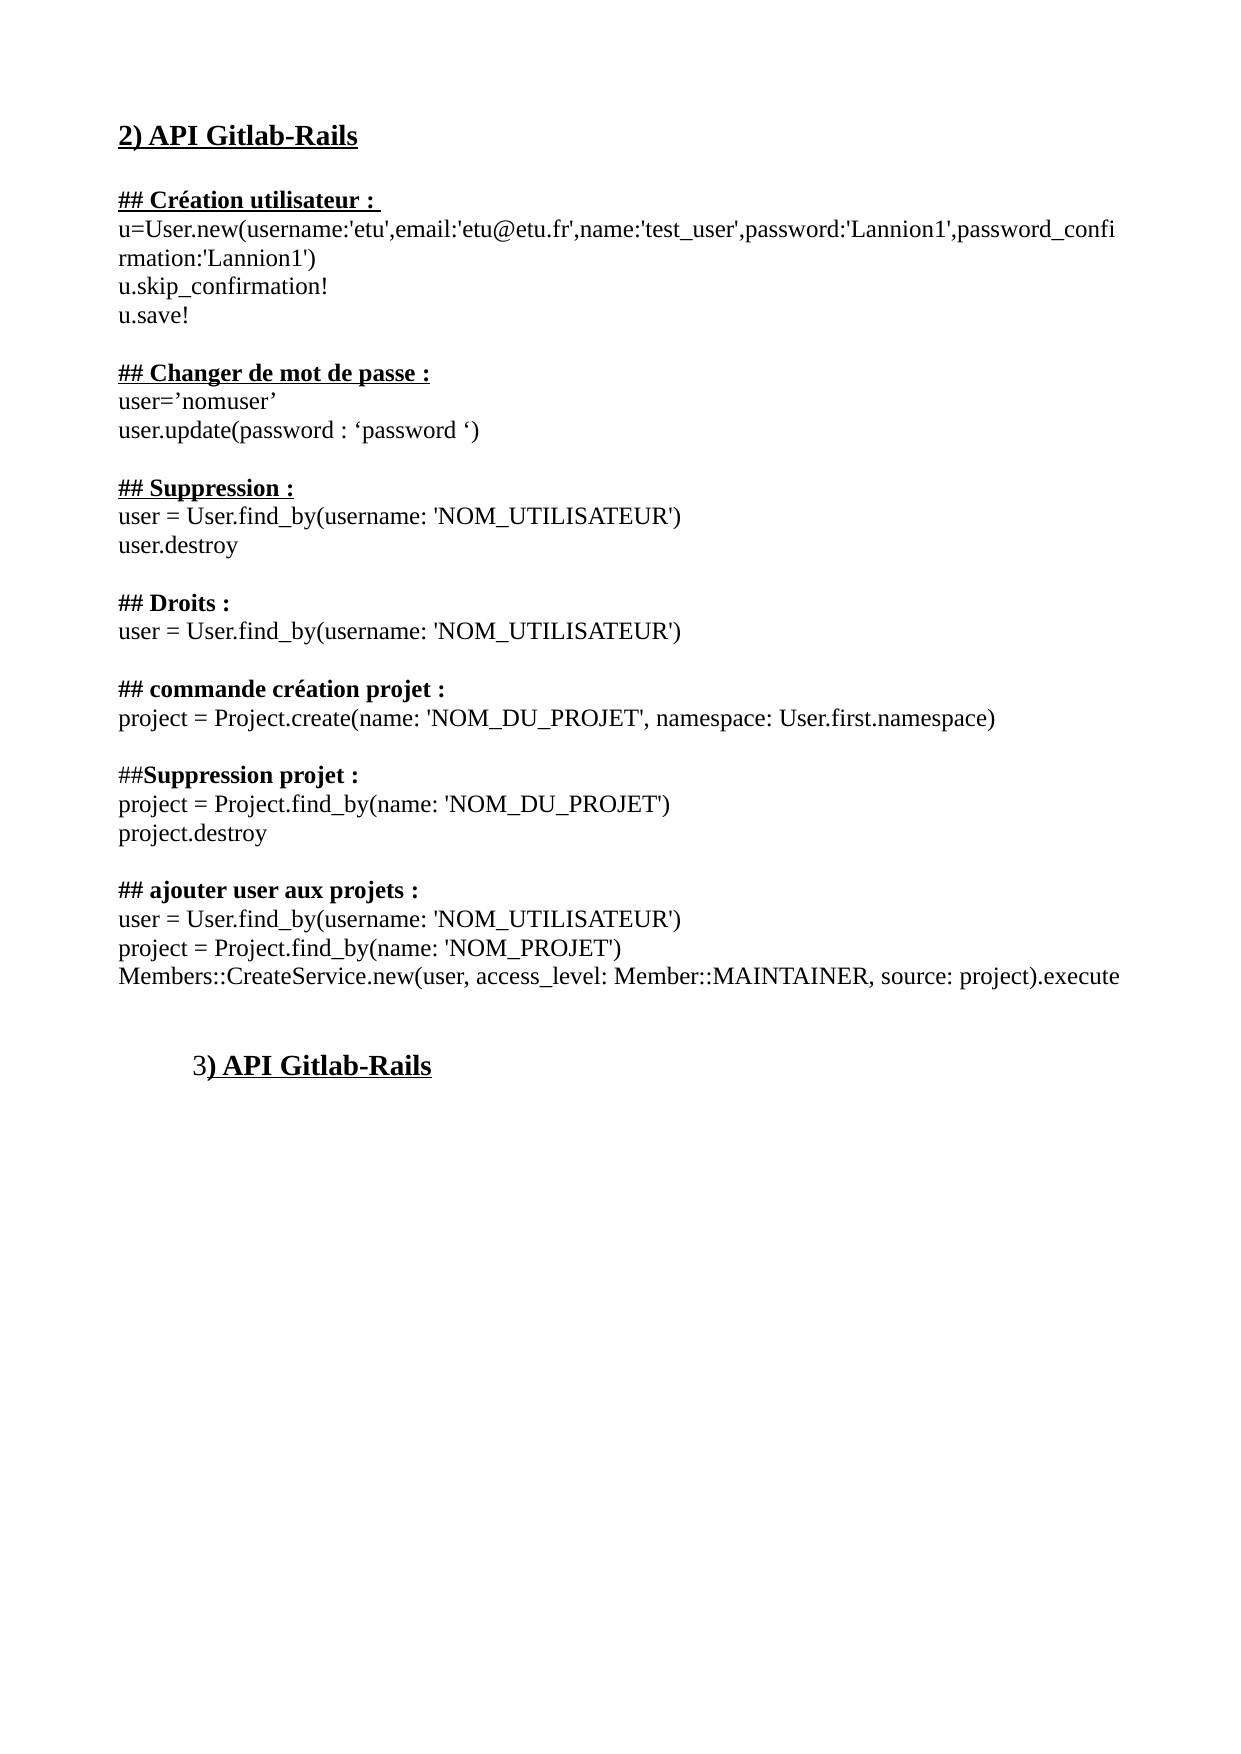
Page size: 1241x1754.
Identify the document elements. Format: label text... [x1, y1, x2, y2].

text ## Suppression : [118, 473, 1122, 501]
text u=User.new(username:'etu',email:'etu@etu.fr',name:'test_user',password:'Lannion1',password_confirmation:'Lannion1') [118, 214, 1122, 271]
text 2) API Gitlab-Rails [118, 118, 1122, 152]
text Members::CreateService.new(user, access_level: Member::MAINTAINER, source: project).execute [118, 961, 1122, 990]
text ##Suppression projet : [118, 760, 1122, 789]
text project = Project.find_by(name: 'NOM_DU_PROJET') project.destroy [118, 789, 1122, 846]
text user = User.find_by(username: 'NOM_UTILISATEUR') user.destroy [118, 501, 1122, 559]
text ## ajouter user aux projets : [118, 875, 1122, 904]
text user.update(password : ‘password ‘) [118, 415, 1122, 444]
text u.save! [118, 300, 1122, 329]
text 3) API Gitlab-Rails [118, 1048, 1122, 1081]
text user=’nomuser’ [118, 386, 1122, 415]
text ## Changer de mot de passe : [118, 358, 1122, 386]
text user = User.find_by(username: 'NOM_UTILISATEUR') project = Project.find_by(name: 'NOM_PROJET') [118, 904, 1122, 961]
text user = User.find_by(username: 'NOM_UTILISATEUR') [118, 616, 1122, 645]
text ## Droits : [118, 588, 1122, 616]
text ## Création utilisateur : [118, 185, 1122, 214]
text u.skip_confirmation! [118, 271, 1122, 300]
text ## commande création projet : [118, 674, 1122, 703]
text project = Project.create(name: 'NOM_DU_PROJET', namespace: User.first.namespace) [118, 703, 1122, 760]
